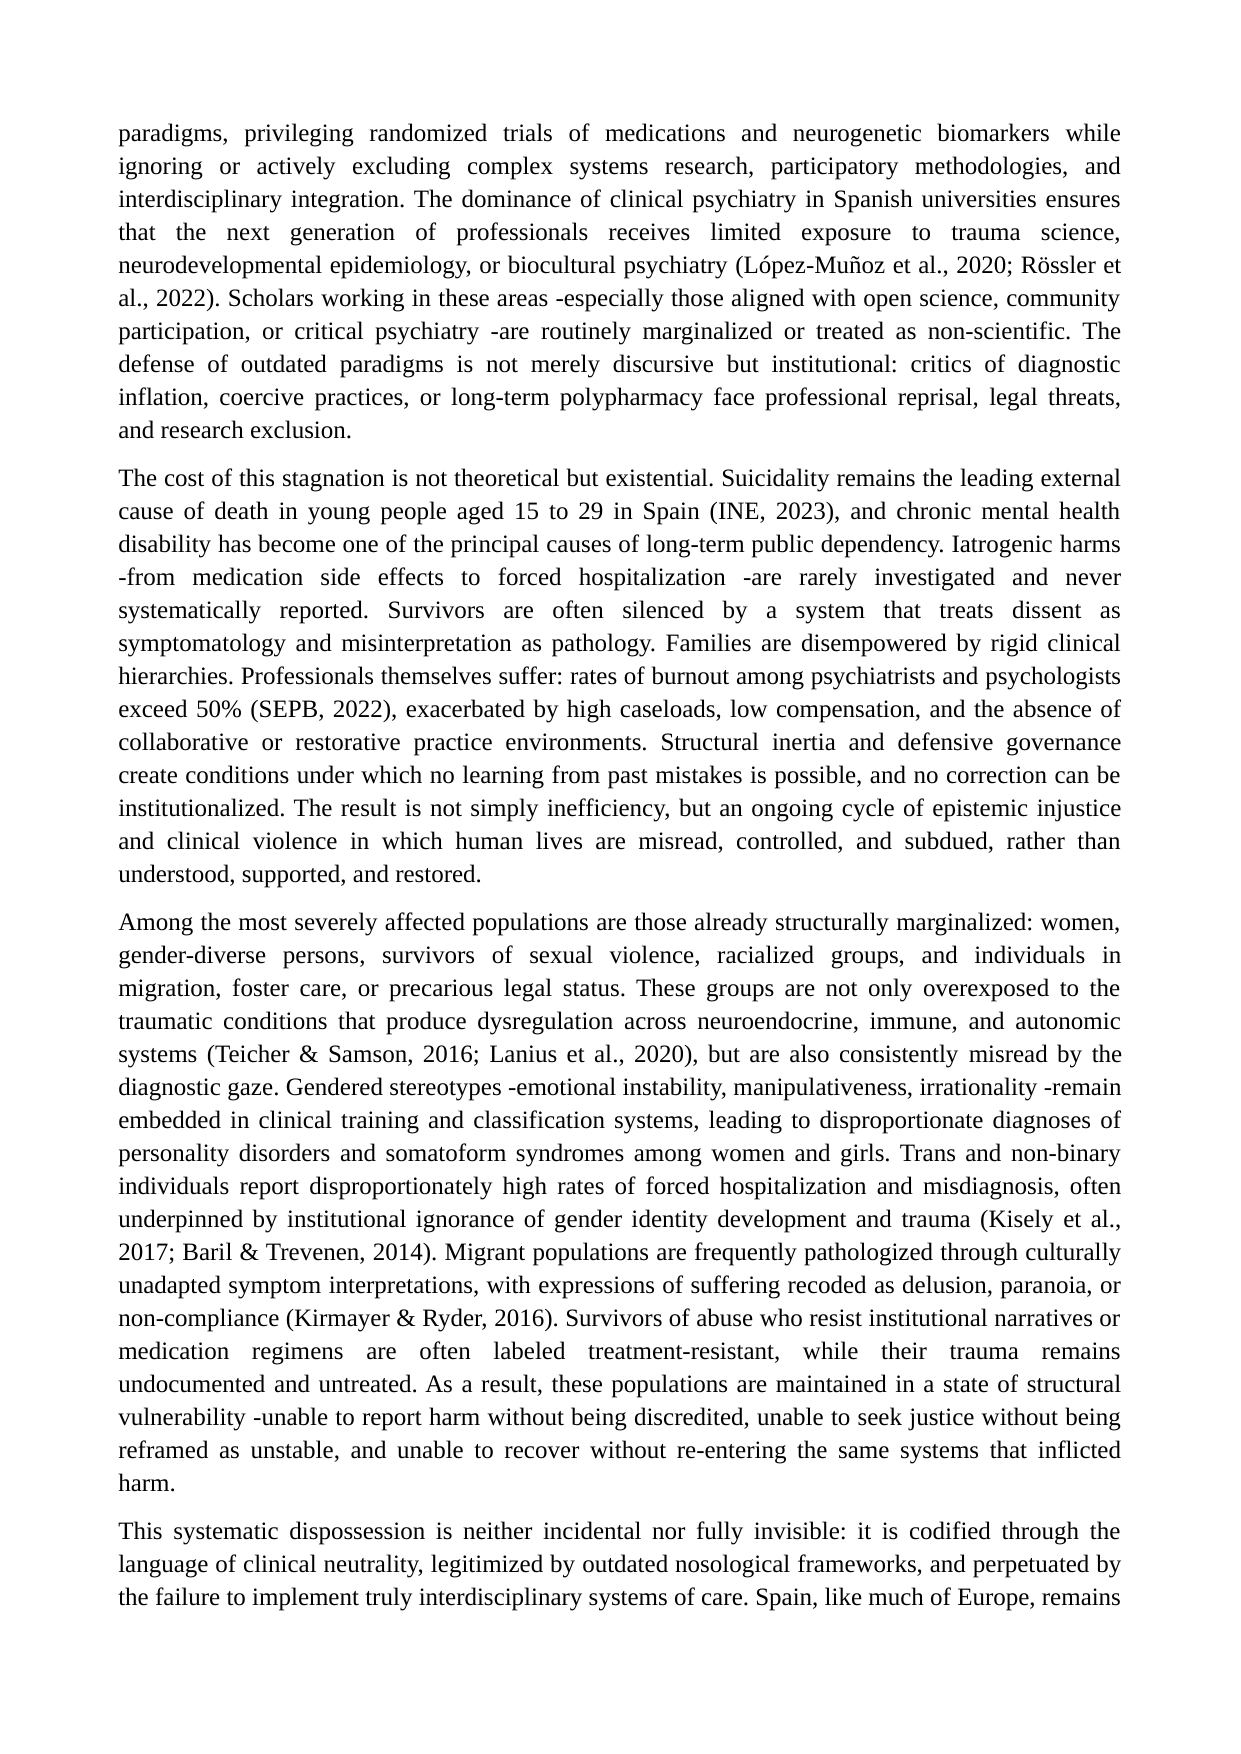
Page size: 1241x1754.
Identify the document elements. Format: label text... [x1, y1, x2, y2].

text This systematic dispossession is neither incidental nor fully invisible: it is codified through the language of clinical neutrality, legitimized by outdated nosological frameworks, and perpetuated by the failure to implement truly interdisciplinary systems of care. Spain, like much of Europe, remains [118, 1516, 1122, 1611]
text The cost of this stagnation is not theoretical but existential. Suicidality remains the leading external cause of death in young people aged 15 to 29 in Spain (INE, 2023), and chronic mental health disability has become one of the principal causes of long-term public dependency. Iatrogenic harms -from medication side effects to forced hospitalization -are rarely investigated and never systematically reported. Survivors are often silenced by a system that treats dissent as symptomatology and misinterpretation as pathology. Families are disempowered by rigid clinical hierarchies. Professionals themselves suffer: rates of burnout among psychiatrists and psychologists exceed 50% (SEPB, 2022), exacerbated by high caseloads, low compensation, and the absence of collaborative or restorative practice environments. Structural inertia and defensive governance create conditions under which no learning from past mistakes is possible, and no correction can be institutionalized. The result is not simply inefficiency, but an ongoing cycle of epistemic injustice and clinical violence in which human lives are misread, controlled, and subdued, rather than understood, supported, and restored. [118, 463, 1122, 888]
text Among the most severely affected populations are those already structurally marginalized: women, gender-diverse persons, survivors of sexual violence, racialized groups, and individuals in migration, foster care, or precarious legal status. These groups are not only overexposed to the traumatic conditions that produce dysregulation across neuroendocrine, immune, and autonomic systems (Teicher & Samson, 2016; Lanius et al., 2020), but are also consistently misread by the diagnostic gaze. Gendered stereotypes -emotional instability, manipulativeness, irrationality -remain embedded in clinical training and classification systems, leading to disproportionate diagnoses of personality disorders and somatoform syndromes among women and girls. Trans and non-binary individuals report disproportionately high rates of forced hospitalization and misdiagnosis, often underpinned by institutional ignorance of gender identity development and trauma (Kisely et al., 2017; Baril & Trevenen, 2014). Migrant populations are frequently pathologized through culturally unadapted symptom interpretations, with expressions of suffering recoded as delusion, paranoia, or non-compliance (Kirmayer & Ryder, 2016). Survivors of abuse who resist institutional narratives or medication regimens are often labeled treatment-resistant, while their trauma remains undocumented and untreated. As a result, these populations are maintained in a state of structural vulnerability -unable to report harm without being discredited, unable to seek justice without being reframed as unstable, and unable to recover without re-entering the same systems that inflicted harm. [118, 907, 1122, 1497]
text paradigms, privileging randomized trials of medications and neurogenetic biomarkers while ignoring or actively excluding complex systems research, participatory methodologies, and interdisciplinary integration. The dominance of clinical psychiatry in Spanish universities ensures that the next generation of professionals receives limited exposure to trauma science, neurodevelopmental epidemiology, or biocultural psychiatry (López-Muñoz et al., 2020; Rössler et al., 2022). Scholars working in these areas -especially those aligned with open science, community participation, or critical psychiatry -are routinely marginalized or treated as non-scientific. The defense of outdated paradigms is not merely discursive but institutional: critics of diagnostic inflation, coercive practices, or long-term polypharmacy face professional reprisal, legal threats, and research exclusion. [118, 118, 1122, 444]
